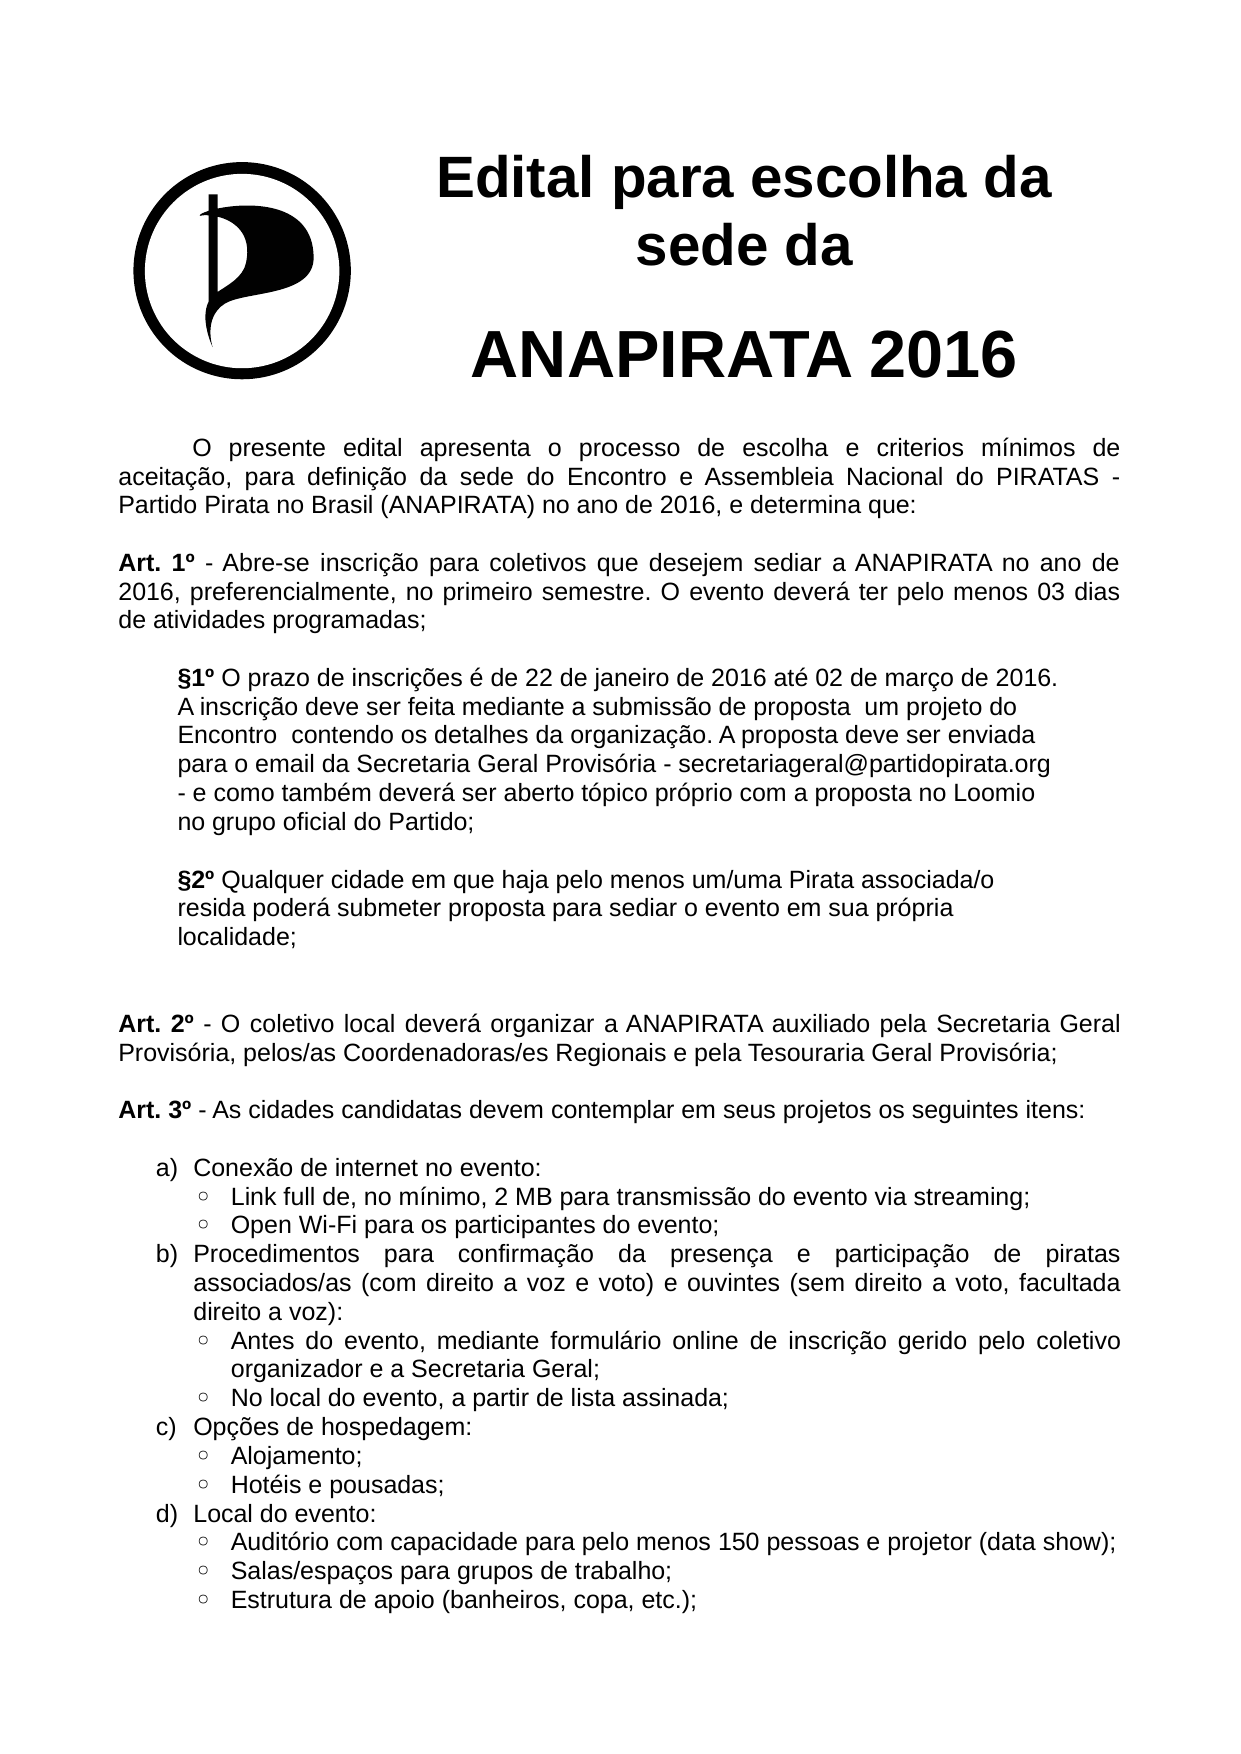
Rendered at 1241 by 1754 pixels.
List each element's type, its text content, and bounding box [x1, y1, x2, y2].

list Procedimentos para confirmação da presença e participação de piratas associados/as (com direito a voz e voto) e ouvintes (sem direito a voto, facultada direito a voz): [156, 1239, 1122, 1326]
text O presente edital apresenta o processo de escolha e criterios mínimos de aceitação, para definição da sede do Encontro e Assembleia Nacional do PIRATAS - Partido Pirata no Brasil (ANAPIRATA) no ano de 2016, e determina que: [118, 433, 1122, 519]
list Alojamento; [193, 1441, 1122, 1470]
text §1º O prazo de inscrições é de 22 de janeiro de 2016 até 02 de março de 2016. A inscrição deve ser feita mediante a submissão de proposta um projeto do Encontro contendo os detalhes da organização. A proposta deve ser enviada para o email da Secretaria Geral Provisória - secretariageral@partidopirata.org - e como também deverá ser aberto tópico próprio com a proposta no Loomio no grupo oficial do Partido; [177, 663, 1063, 835]
text Art. 2º - O coletivo local deverá organizar a ANAPIRATA auxiliado pela Secretaria Geral Provisória, pelos/as Coordenadoras/es Regionais e pela Tesouraria Geral Provisória; [118, 1009, 1122, 1067]
list Local do evento: [156, 1498, 1122, 1527]
text Art. 1º - Abre-se inscrição para coletivos que desejem sediar a ANAPIRATA no ano de 2016, preferencialmente, no primeiro semestre. O evento deverá ter pelo menos 03 dias de atividades programadas; [118, 548, 1122, 634]
title Edital para escolha da sede da [118, 143, 1122, 277]
text Art. 3º - As cidades candidatas devem contemplar em seus projetos os seguintes itens: [118, 1095, 1122, 1124]
list No local do evento, a partir de lista assinada; [193, 1383, 1122, 1412]
list Salas/espaços para grupos de trabalho; [193, 1556, 1122, 1585]
list Open Wi-Fi para os participantes do evento; [193, 1211, 1122, 1239]
text §2º Qualquer cidade em que haja pelo menos um/uma Pirata associada/o resida poderá submeter proposta para sediar o evento em sua própria localidade; [177, 865, 1063, 951]
list Conexão de internet no evento: [156, 1153, 1122, 1182]
list Hotéis e pousadas; [193, 1470, 1122, 1498]
list Antes do evento, mediante formulário online de inscrição gerido pelo coletivo organizador e a Secretaria Geral; [193, 1326, 1122, 1383]
title ANAPIRATA 2016 [118, 315, 1122, 391]
list Auditório com capacidade para pelo menos 150 pessoas e projetor (data show); [193, 1527, 1122, 1556]
list Opções de hospedagem: [156, 1412, 1122, 1441]
list Link full de, no mínimo, 2 MB para transmissão do evento via streaming; [193, 1182, 1122, 1211]
list Estrutura de apoio (banheiros, copa, etc.); [193, 1585, 1122, 1614]
